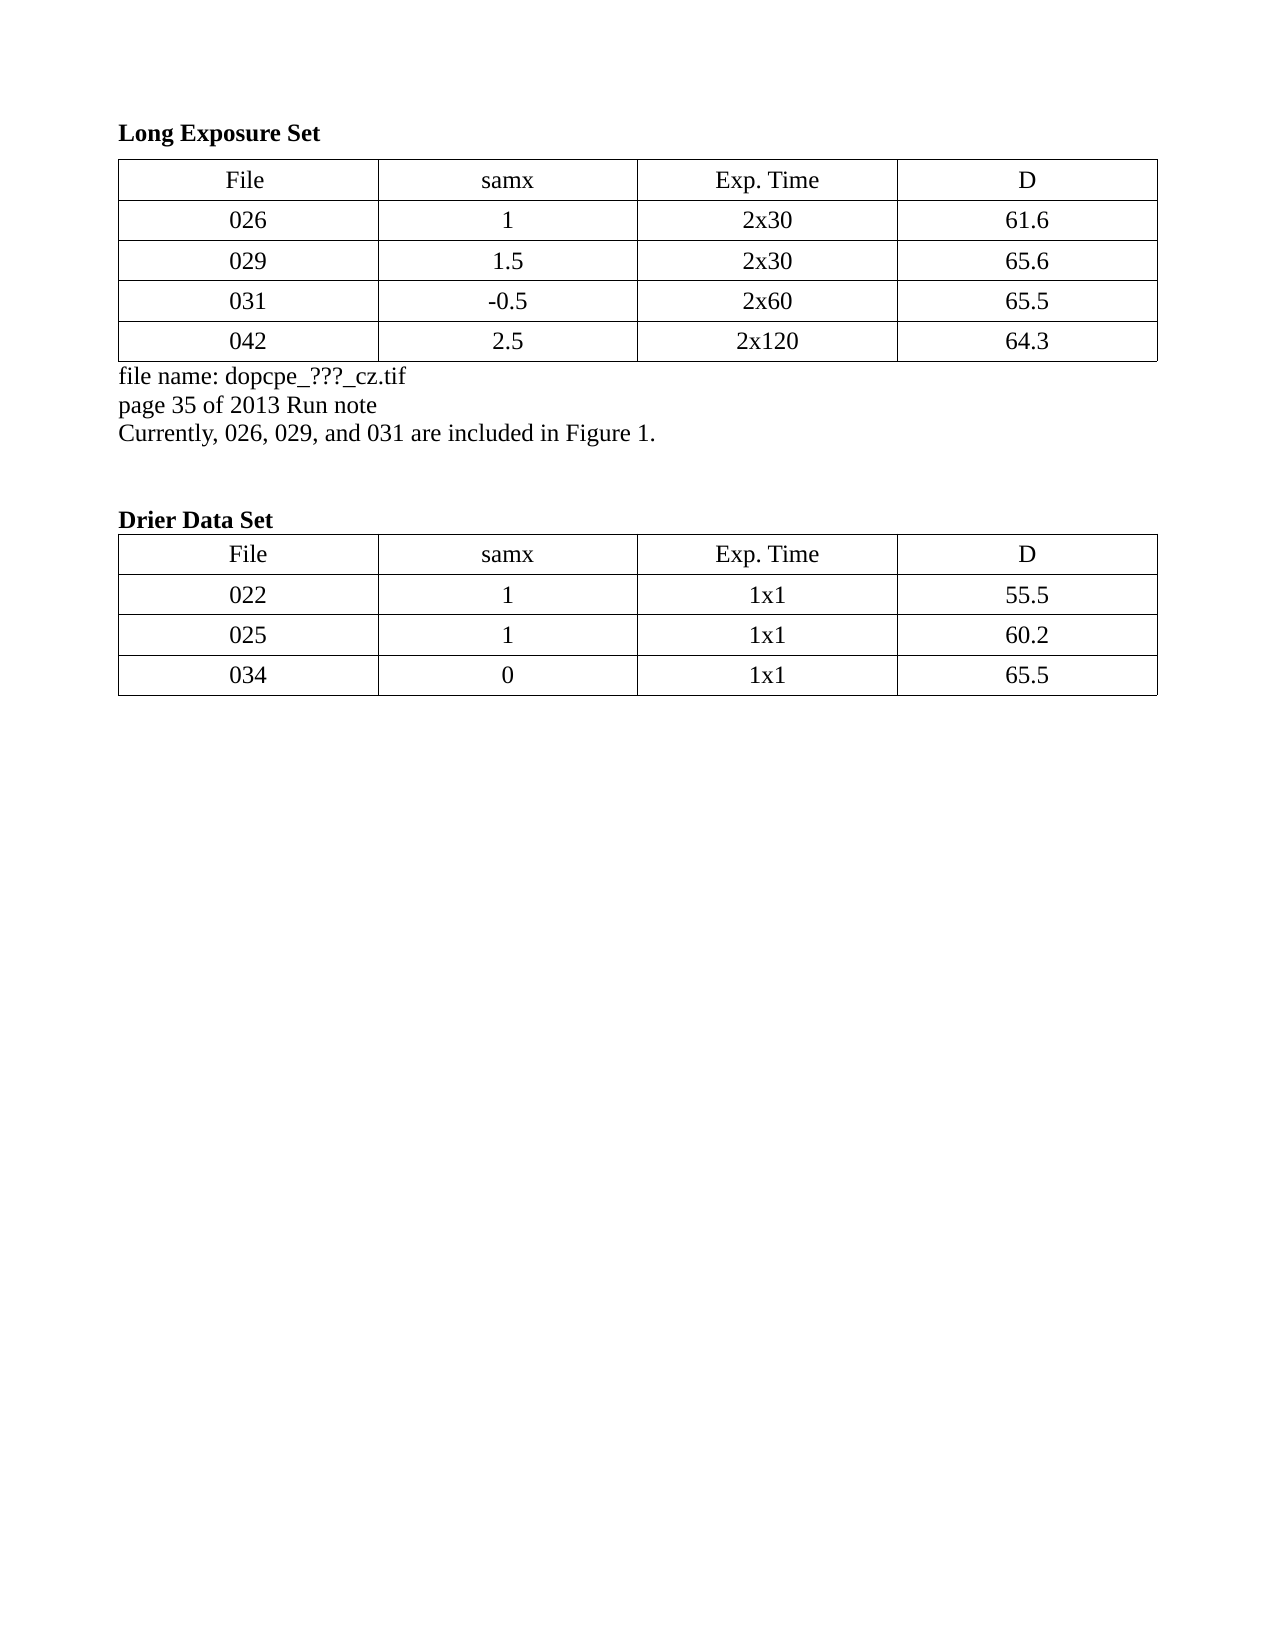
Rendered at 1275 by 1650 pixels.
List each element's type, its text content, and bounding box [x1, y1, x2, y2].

table_cell 1.5 [379, 241, 637, 280]
table_cell 031 [119, 281, 378, 321]
table_cell 1x1 [638, 656, 897, 695]
table_cell 55.5 [898, 575, 1157, 614]
table_cell 61.6 [898, 201, 1157, 240]
text Long Exposure Set [118, 118, 1157, 147]
table_header samx [379, 160, 637, 200]
table_header File [119, 160, 378, 200]
table_header samx [379, 535, 637, 574]
table_header File [119, 535, 378, 574]
table_header D [898, 160, 1157, 200]
table_cell 65.5 [898, 281, 1157, 321]
table_cell 1x1 [638, 615, 897, 654]
table_header D [898, 535, 1157, 574]
table_cell 042 [119, 322, 378, 361]
table_cell 022 [119, 575, 378, 614]
text page 35 of 2013 Run note [118, 390, 1157, 418]
table_cell 029 [119, 241, 378, 280]
table_cell 60.2 [898, 615, 1157, 654]
table_header Exp. Time [638, 160, 897, 200]
table_cell 2x30 [638, 241, 897, 280]
table_cell 2.5 [379, 322, 637, 361]
table_cell 025 [119, 615, 378, 654]
table_cell 65.6 [898, 241, 1157, 280]
table_header Exp. Time [638, 535, 897, 574]
text Drier Data Set [118, 505, 1157, 533]
table_cell 0 [379, 656, 637, 695]
table_cell 2x60 [638, 281, 897, 321]
table_cell 1x1 [638, 575, 897, 614]
table_cell 64.3 [898, 322, 1157, 361]
table_cell -0.5 [379, 281, 637, 321]
text Currently, 026, 029, and 031 are included in Figure 1. [118, 418, 1157, 447]
table_cell 1 [379, 615, 637, 654]
text file name: dopcpe_???_cz.tif [118, 362, 1157, 390]
table_cell 65.5 [898, 656, 1157, 695]
table_cell 1 [379, 201, 637, 240]
table_cell 034 [119, 656, 378, 695]
table_cell 2x30 [638, 201, 897, 240]
table_cell 1 [379, 575, 637, 614]
table_cell 2x120 [638, 322, 897, 361]
table_cell 026 [119, 201, 378, 240]
